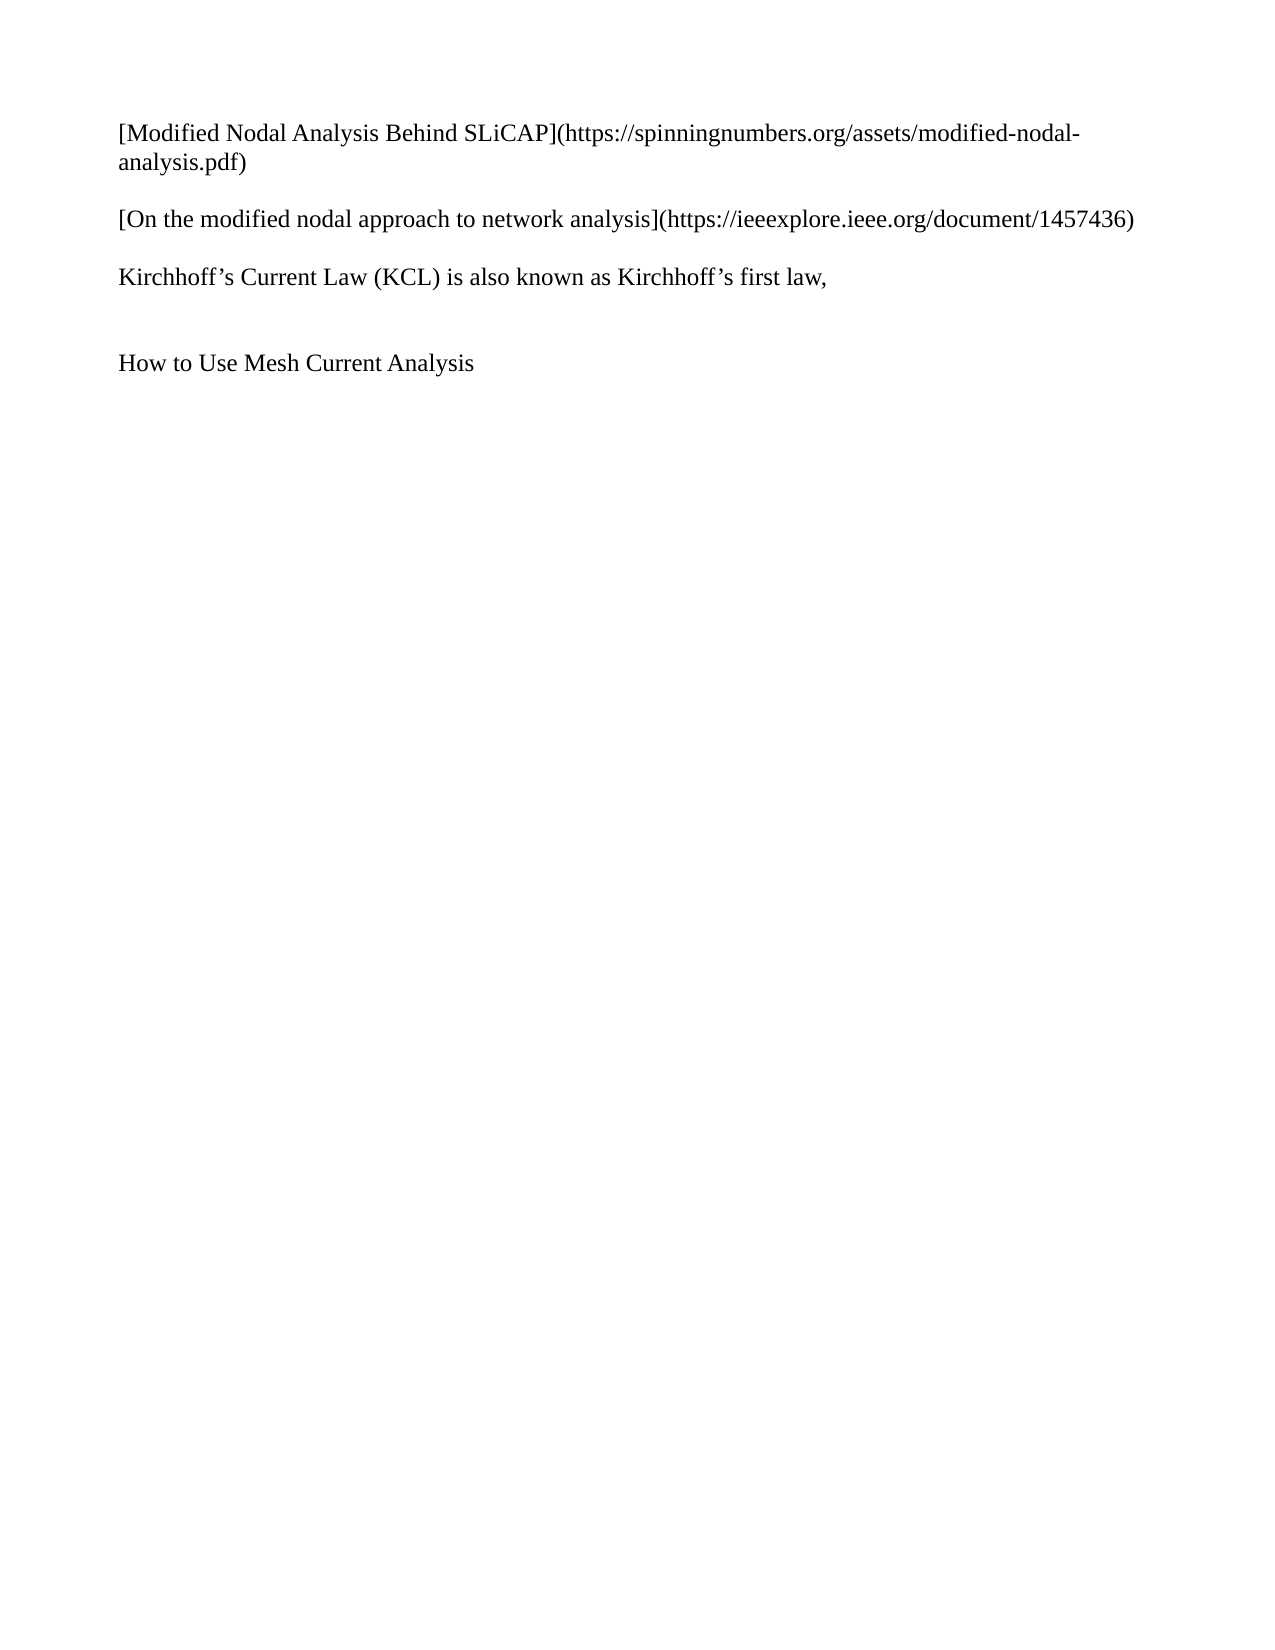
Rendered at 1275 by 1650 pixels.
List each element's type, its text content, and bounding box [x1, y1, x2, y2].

text How to Use Mesh Current Analysis [118, 348, 1157, 377]
text [Modified Nodal Analysis Behind SLiCAP](https://spinningnumbers.org/assets/modified-nodal-analysis.pdf) [118, 118, 1157, 176]
text Kirchhoff’s Current Law (KCL) is also known as Kirchhoff’s first law, [118, 262, 1157, 291]
text [On the modified nodal approach to network analysis](https://ieeexplore.ieee.org/document/1457436) [118, 204, 1157, 233]
